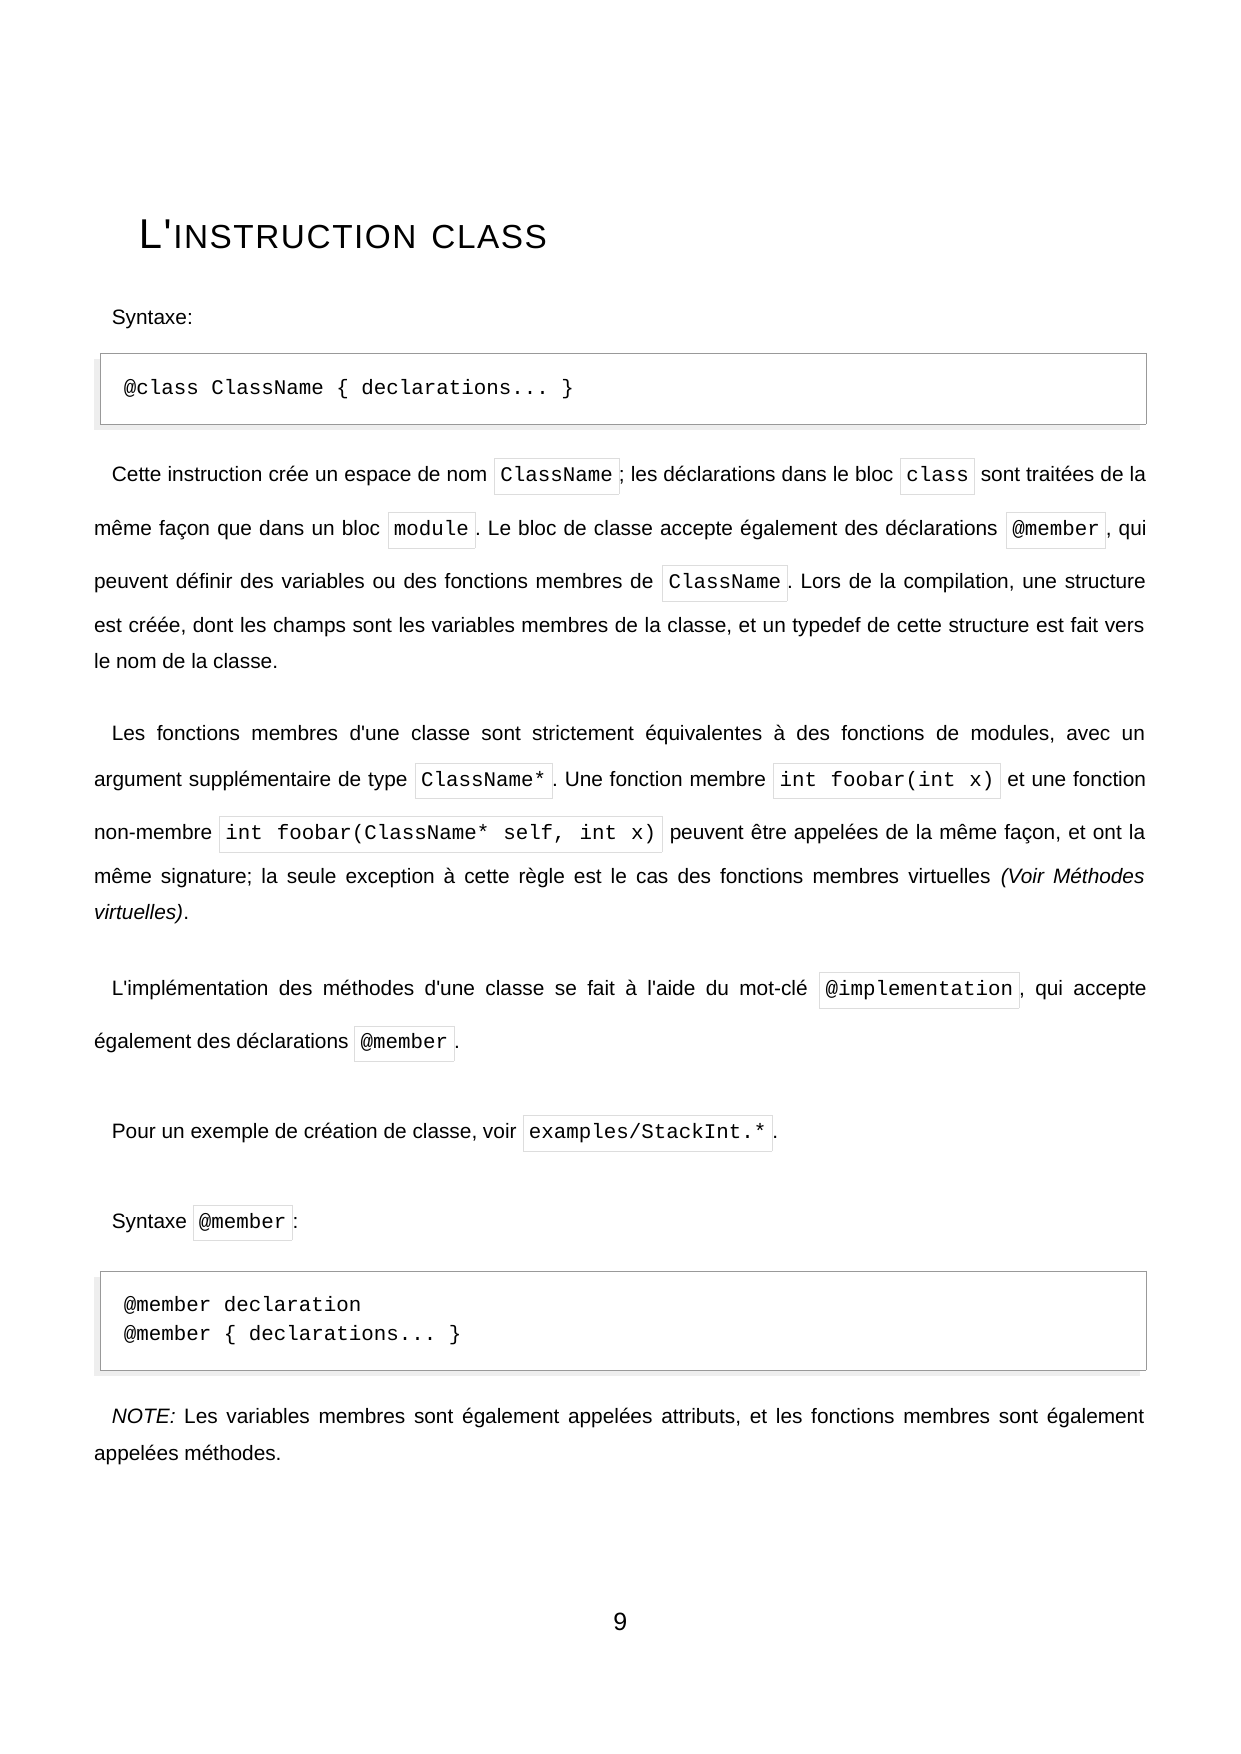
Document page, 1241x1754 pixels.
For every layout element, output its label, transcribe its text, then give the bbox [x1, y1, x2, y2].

text Syntaxe [94, 1205, 193, 1240]
text Pour un exemple de création de classe, voir [94, 1115, 523, 1151]
text : [293, 1205, 1146, 1240]
text Cette instruction crée un espace de nom ClassName; les déclarations dans le bloc class sont traitées de la même façon que dans un bloc module. Le bloc de classe accepte également des déclarations @member, qui peuvent définir des variables ou des fonctions membres de ClassName. Lors de la compilation, une structure est créée, dont les champs sont les variables membres de la classe, et un typedef de cette structure est fait vers le nom de la classe. [94, 458, 1146, 673]
text @member declaration [101, 1272, 1146, 1299]
text examples/StackInt.* [524, 1116, 772, 1151]
text @member [194, 1206, 292, 1240]
text NOTE: Les variables membres sont également appelées attributs, et les fonctions membres sont également appelées méthodes. [94, 1404, 1146, 1464]
subtitle L'instruction class [139, 209, 1146, 257]
text L'implémentation des méthodes d'une classe se fait à l'aide du mot-clé @implementation, qui accepte également des déclarations @member. [94, 972, 1146, 1061]
text . [773, 1115, 1146, 1151]
text Les fonctions membres d'une classe sont strictement équivalentes à des fonctions de modules, avec un argument supplémentaire de type ClassName*. Une fonction membre int foobar(int x) et une fonction non-membre int foobar(ClassName* self, int x) peuvent être appelées de la même façon, et ont la même signature; la seule exception à cette règle est le cas des fonctions membres virtuelles (Voir Méthodes virtuelles). [94, 721, 1146, 924]
text @class ClassName { declarations... } [101, 354, 1146, 424]
text @member { declarations... } [101, 1299, 1146, 1370]
text Syntaxe: [94, 304, 1146, 328]
